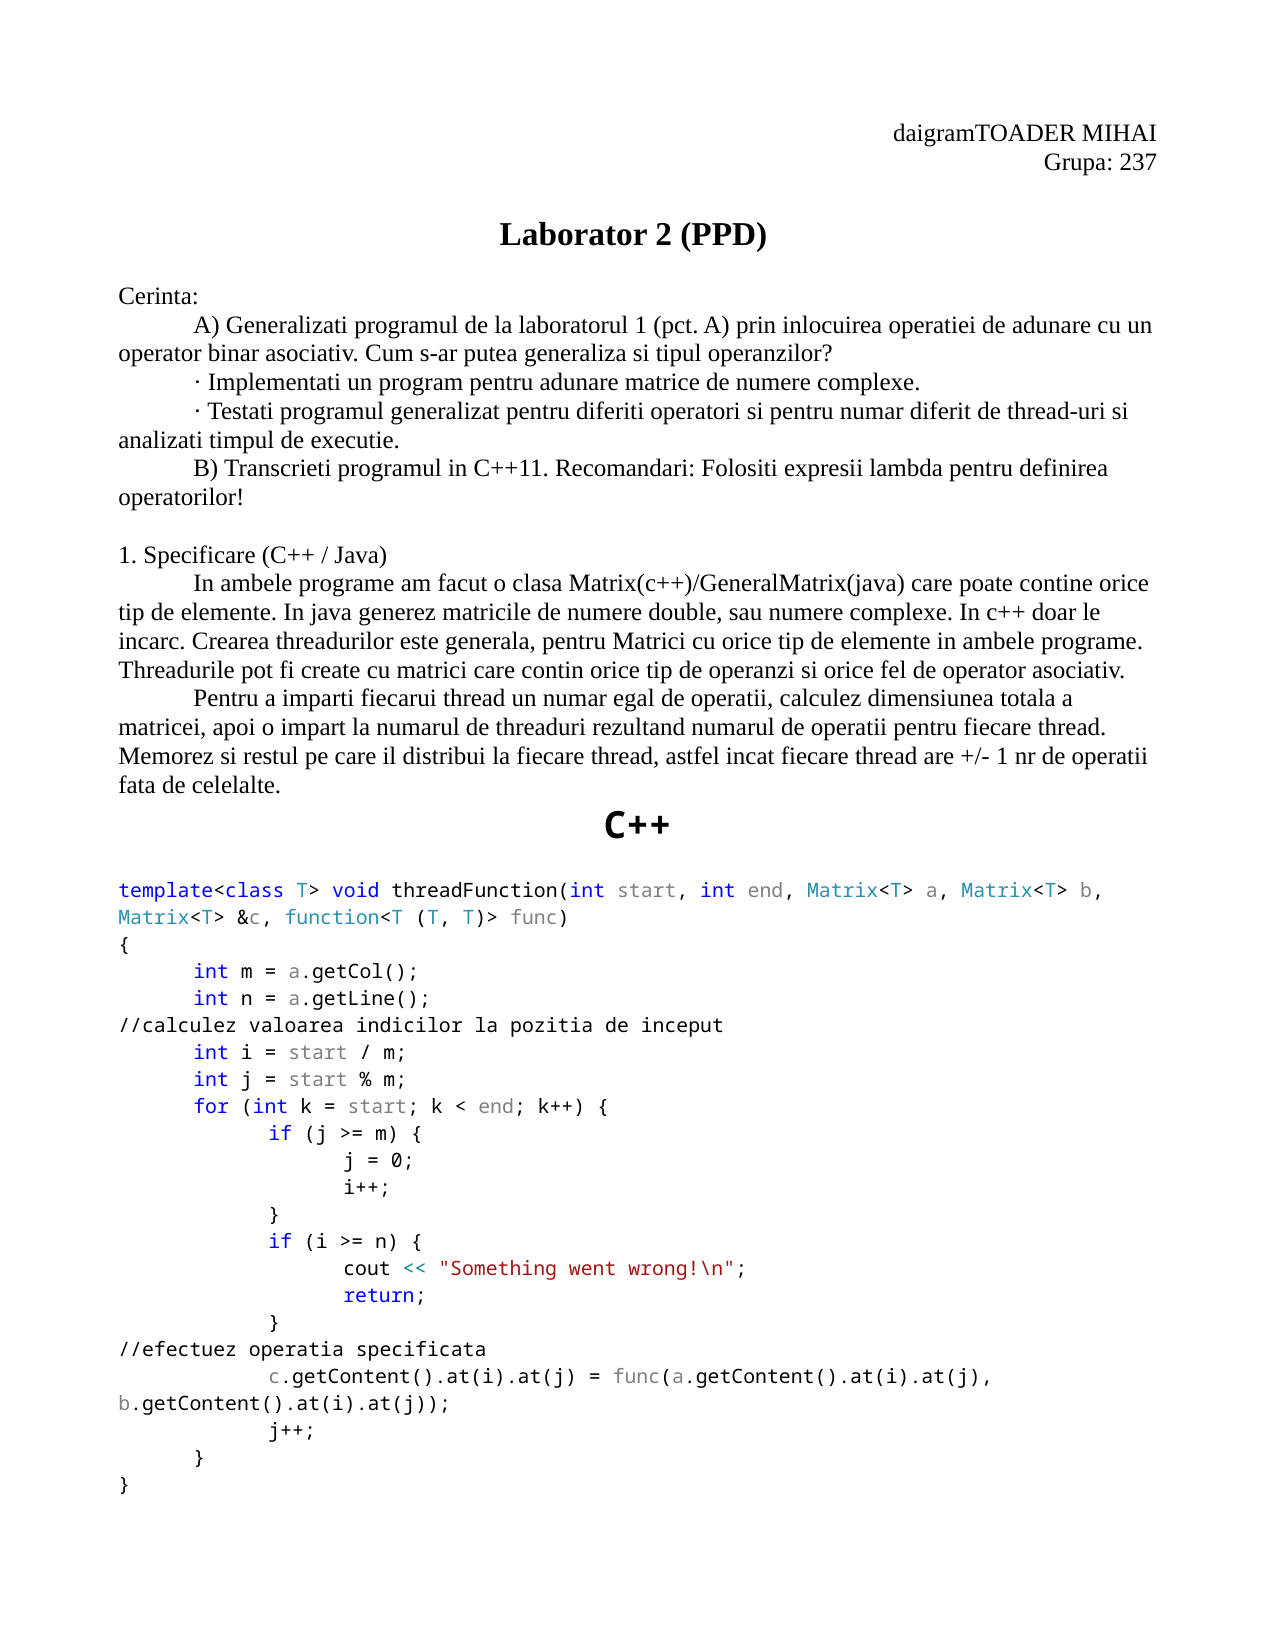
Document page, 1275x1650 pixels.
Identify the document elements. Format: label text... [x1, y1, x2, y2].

text c.getContent().at(i).at(j) = func(a.getContent().at(i).at(j), b.getContent().at(i).at(j)); [118, 1362, 1157, 1416]
text C++ [118, 798, 1157, 849]
text · Implementati un program pentru adunare matrice de numere complexe. [118, 367, 1157, 396]
text } [118, 1443, 1157, 1470]
text · Testati programul generalizat pentru diferiti operatori si pentru numar diferit de thread-uri si analizati timpul de executie. [118, 396, 1157, 453]
text } [118, 1200, 1157, 1227]
text Laborator 2 (PPD) [118, 214, 1157, 252]
text if (j >= m) { [118, 1119, 1157, 1146]
text { [118, 931, 1157, 957]
text int j = start % m; [118, 1065, 1157, 1092]
text Pentru a imparti fiecarui thread un numar egal de operatii, calculez dimensiunea totala a matricei, apoi o impart la numarul de threaduri rezultand numarul de operatii pentru fiecare thread. Memorez si restul pe care il distribui la fiecare thread, astfel incat fiecare thread are +/- 1 nr de operatii fata de celelalte. [118, 683, 1157, 798]
text j++; [118, 1416, 1157, 1443]
text Threadurile pot fi create cu matrici care contin orice tip de operanzi si orice fel de operator asociativ. [118, 655, 1157, 683]
text } [118, 1470, 1157, 1497]
text j = 0; [118, 1146, 1157, 1173]
text In ambele programe am facut o clasa Matrix(c++)/GeneralMatrix(java) care poate contine orice tip de elemente. In java generez matricile de numere double, sau numere complexe. In c++ doar le incarc. Crearea threadurilor este generala, pentru Matrici cu orice tip de elemente in ambele programe. [118, 568, 1157, 655]
text 1. Specificare (C++ / Java) [118, 540, 1157, 568]
text cout << "Something went wrong!\n"; [118, 1254, 1157, 1281]
text int i = start / m; [118, 1038, 1157, 1065]
text //efectuez operatia specificata [118, 1335, 1157, 1362]
text A) Generalizati programul de la laboratorul 1 (pct. A) prin inlocuirea operatiei de adunare cu un operator binar asociativ. Cum s-ar putea generaliza si tipul operanzilor? [118, 310, 1157, 367]
text template<class T> void threadFunction(int start, int end, Matrix<T> a, Matrix<T> b, Matrix<T> &c, function<T (T, T)> func) [118, 877, 1157, 931]
text i++; [118, 1173, 1157, 1200]
text B) Transcrieti programul in C++11. Recomandari: Folositi expresii lambda pentru definirea operatorilor! [118, 453, 1157, 511]
text int m = a.getCol(); [118, 957, 1157, 984]
text int n = a.getLine(); [118, 984, 1157, 1011]
text Cerinta: [118, 281, 1157, 310]
text if (i >= n) { [118, 1227, 1157, 1254]
text //calculez valoarea indicilor la pozitia de inceput [118, 1011, 1157, 1038]
text for (int k = start; k < end; k++) { [118, 1092, 1157, 1119]
text return; [118, 1281, 1157, 1308]
text } [118, 1308, 1157, 1335]
text Grupa: 237 [118, 147, 1157, 176]
text daigramTOADER MIHAI [118, 118, 1157, 147]
